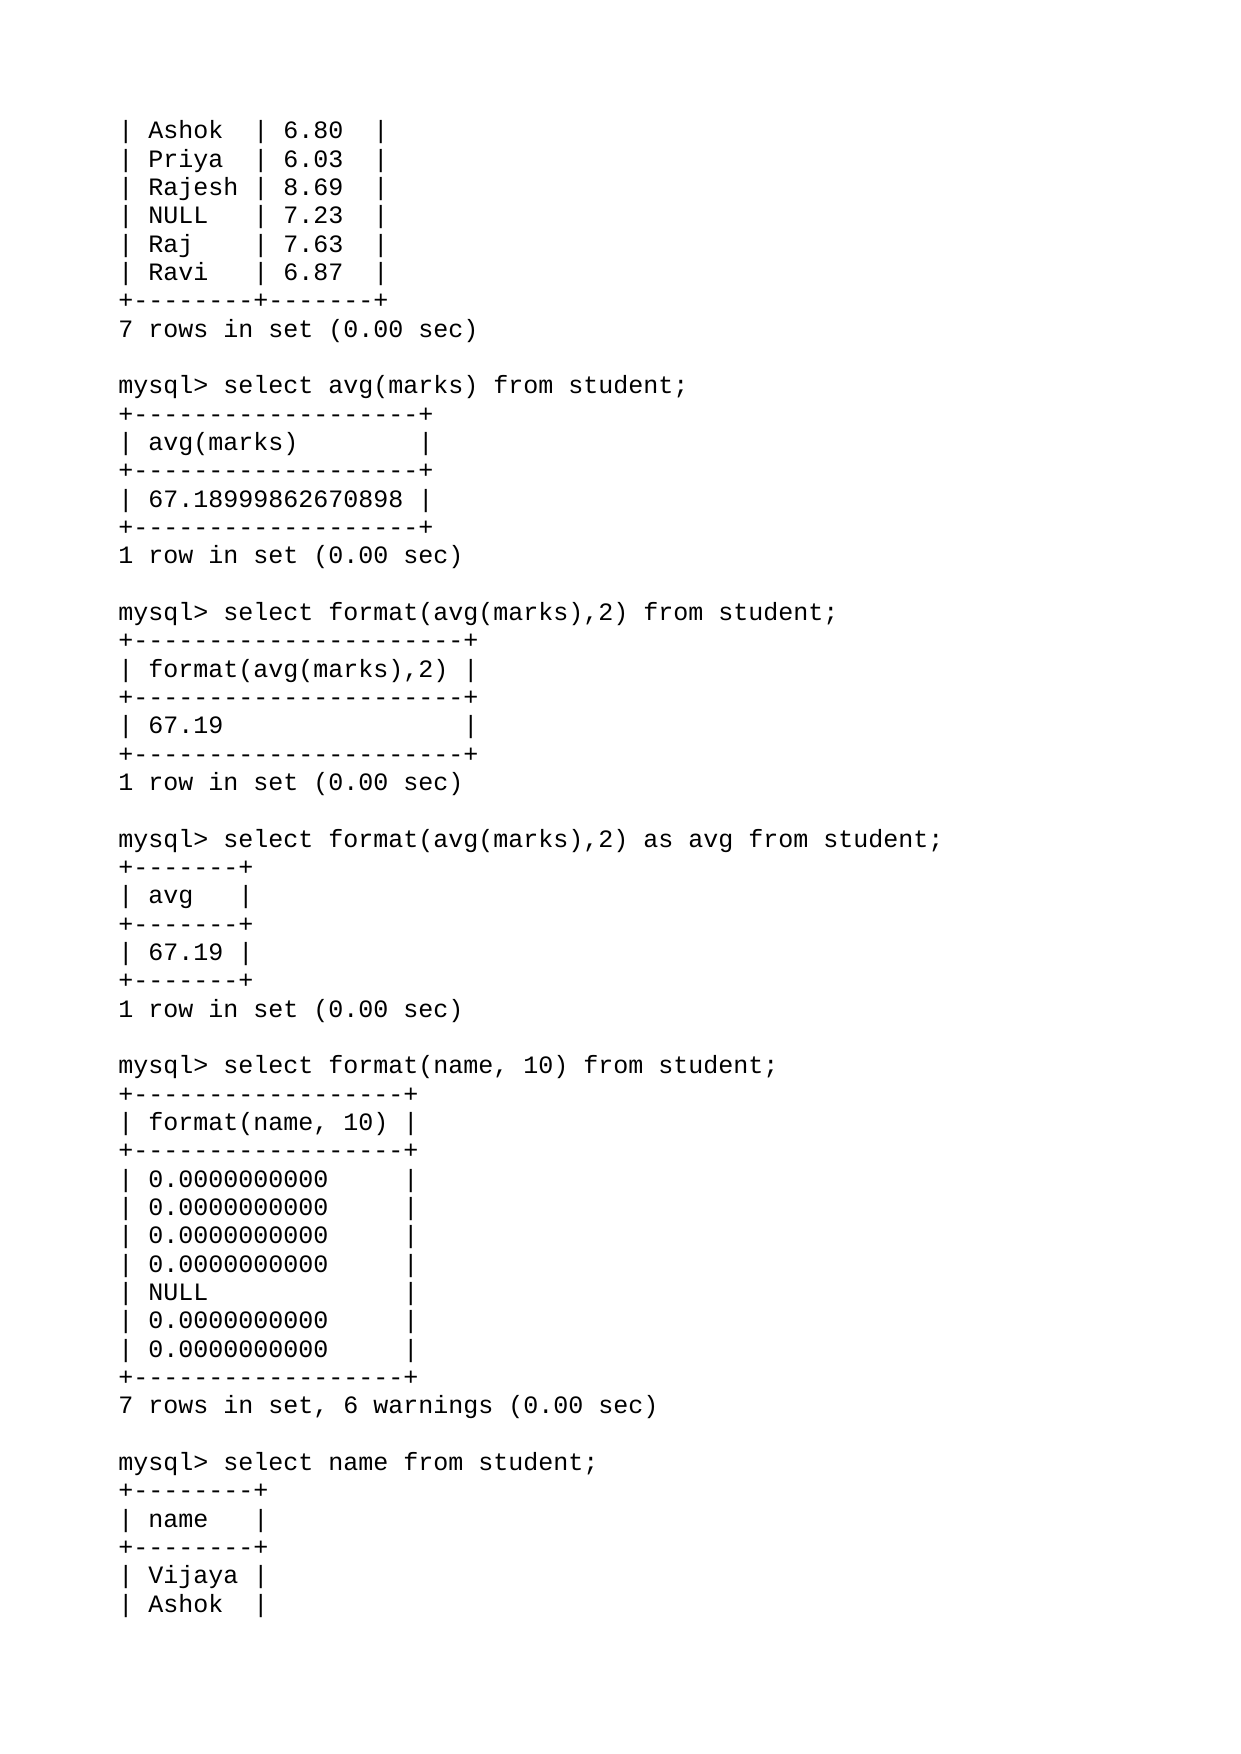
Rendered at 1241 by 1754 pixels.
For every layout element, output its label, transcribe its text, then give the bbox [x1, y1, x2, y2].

text +----------------------+ [118, 628, 1122, 656]
text 1 row in set (0.00 sec) [118, 770, 1122, 798]
text 7 rows in set (0.00 sec) [118, 316, 1122, 345]
text +--------+-------+ [118, 288, 1122, 316]
text | NULL | [118, 1280, 1122, 1308]
text 1 row in set (0.00 sec) [118, 996, 1122, 1025]
text | 67.18999862670898 | [118, 486, 1122, 515]
text mysql> select format(avg(marks),2) from student; [118, 600, 1122, 628]
text mysql> select format(avg(marks),2) as avg from student; [118, 826, 1122, 855]
text | Ashok | [118, 1591, 1122, 1620]
text +--------+ [118, 1535, 1122, 1563]
text +------------------+ [118, 1138, 1122, 1166]
text mysql> select avg(marks) from student; [118, 373, 1122, 401]
text | 0.0000000000 | [118, 1336, 1122, 1365]
text | Raj | 7.63 | [118, 231, 1122, 260]
text | Rajesh | 8.69 | [118, 175, 1122, 203]
text +--------+ [118, 1478, 1122, 1506]
text | 67.19 | [118, 940, 1122, 968]
text | avg(marks) | [118, 430, 1122, 458]
text | avg | [118, 883, 1122, 911]
text +-------------------+ [118, 515, 1122, 543]
text | 0.0000000000 | [118, 1195, 1122, 1223]
text 7 rows in set, 6 warnings (0.00 sec) [118, 1393, 1122, 1421]
text | 0.0000000000 | [118, 1308, 1122, 1336]
text | 0.0000000000 | [118, 1223, 1122, 1251]
text | Priya | 6.03 | [118, 146, 1122, 175]
text | format(name, 10) | [118, 1110, 1122, 1138]
text | Ashok | 6.80 | [118, 118, 1122, 146]
text +----------------------+ [118, 685, 1122, 713]
text 1 row in set (0.00 sec) [118, 543, 1122, 571]
text +-------------------+ [118, 458, 1122, 486]
text +-------------------+ [118, 401, 1122, 430]
text | Vijaya | [118, 1563, 1122, 1591]
text +-------+ [118, 855, 1122, 883]
text +----------------------+ [118, 741, 1122, 770]
text +-------+ [118, 968, 1122, 996]
text mysql> select format(name, 10) from student; [118, 1053, 1122, 1081]
text | NULL | 7.23 | [118, 203, 1122, 231]
text | 0.0000000000 | [118, 1166, 1122, 1195]
text | 0.0000000000 | [118, 1251, 1122, 1280]
text +------------------+ [118, 1081, 1122, 1110]
text | Ravi | 6.87 | [118, 260, 1122, 288]
text | format(avg(marks),2) | [118, 656, 1122, 685]
text | name | [118, 1506, 1122, 1535]
text | 67.19 | [118, 713, 1122, 741]
text mysql> select name from student; [118, 1450, 1122, 1478]
text +------------------+ [118, 1365, 1122, 1393]
text +-------+ [118, 911, 1122, 940]
